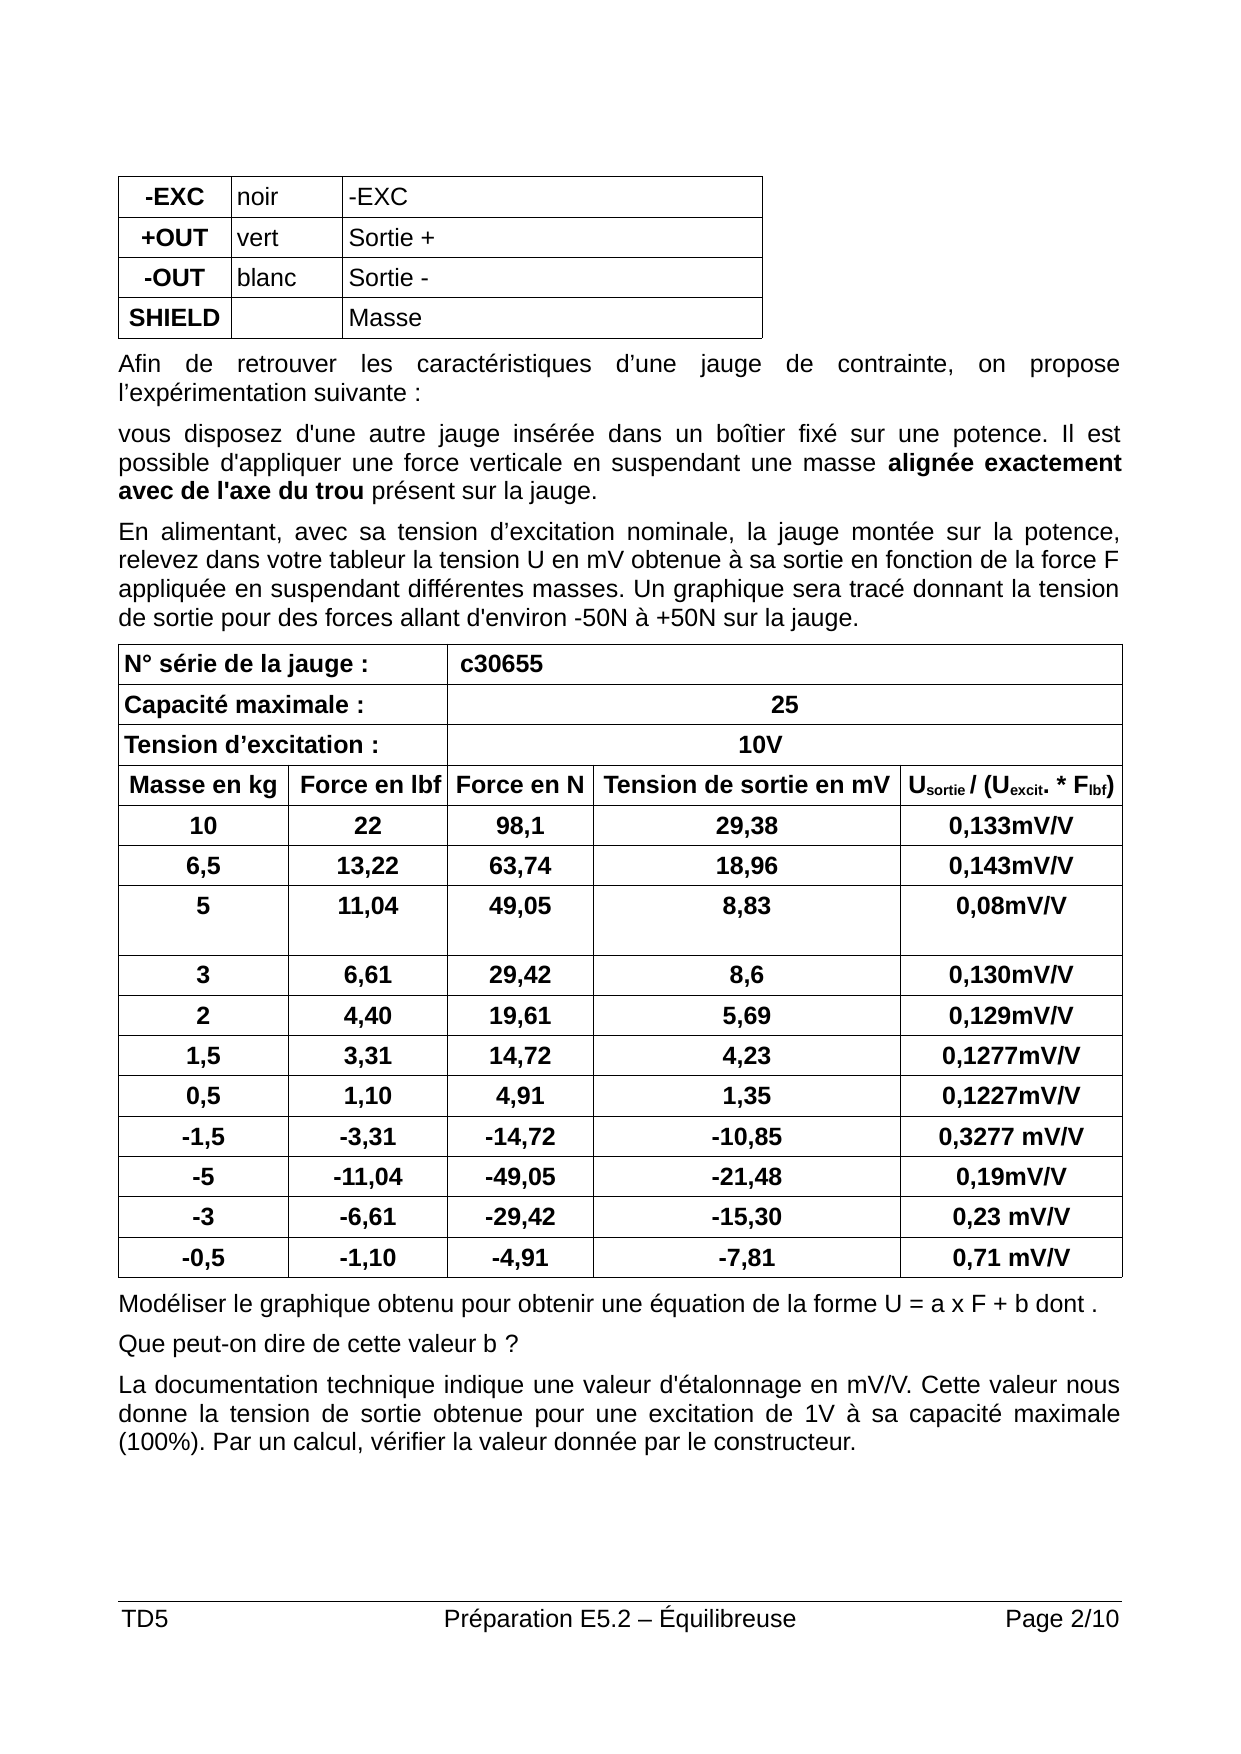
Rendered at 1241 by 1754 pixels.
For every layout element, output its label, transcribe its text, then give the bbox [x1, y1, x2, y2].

text Afin de retrouver les caractéristiques d’une jauge de contrainte, on propose l’expérimentation suivante : [118, 349, 1122, 407]
table_cell 0,08mV/V [901, 886, 1122, 954]
table_cell 5 [119, 886, 288, 954]
table_cell -EXC [343, 177, 762, 217]
table_cell Capacité maximale : [119, 685, 447, 724]
table_cell -4,91 [448, 1238, 593, 1277]
text En alimentant, avec sa tension d’excitation nominale, la jauge montée sur la potence, relevez dans votre tableur la tension U en mV obtenue à sa sortie en fonction de la force F appliquée en suspendant différentes masses. Un graphique sera tracé donnant la tension de sortie pour des forces allant d'environ -50N à +50N sur la jauge. [118, 517, 1122, 632]
table_cell 0,133mV/V [901, 806, 1122, 845]
table_cell 1,10 [289, 1076, 447, 1116]
table_cell -7,81 [594, 1238, 900, 1277]
table_cell 14,72 [448, 1036, 593, 1075]
table_cell Force en lbf [289, 766, 447, 805]
table_cell 49,05 [448, 886, 593, 954]
table_cell +OUT [119, 218, 231, 257]
text vous disposez d'une autre jauge insérée dans un boîtier fixé sur une potence. Il est possible d'appliquer une force verticale en suspendant une masse alignée exactement avec de l'axe du trou présent sur la jauge. [118, 419, 1122, 505]
table_cell 0,3277 mV/V [901, 1117, 1122, 1156]
table_cell [232, 298, 342, 338]
table_cell 63,74 [448, 846, 593, 885]
table_cell 8,6 [594, 956, 900, 995]
table_cell -1,5 [119, 1117, 288, 1156]
table_cell Masse en kg [119, 766, 288, 805]
table_cell 4,91 [448, 1076, 593, 1116]
table_cell 2 [119, 996, 288, 1035]
table_cell 8,83 [594, 886, 900, 954]
table_cell -3,31 [289, 1117, 447, 1156]
table_cell 0,19mV/V [901, 1157, 1122, 1196]
table_cell 19,61 [448, 996, 593, 1035]
table_cell -5 [119, 1157, 288, 1196]
table_cell 10 [119, 806, 288, 845]
table_cell 11,04 [289, 886, 447, 954]
table_cell 10V [448, 725, 1122, 764]
table_cell 22 [289, 806, 447, 845]
table_cell Sortie - [343, 258, 762, 297]
table_cell Tension de sortie en mV [594, 766, 900, 805]
table_cell -OUT [119, 258, 231, 297]
table_cell 3 [119, 956, 288, 995]
table_cell -1,10 [289, 1238, 447, 1277]
table_cell SHIELD [119, 298, 231, 338]
table_cell 1,5 [119, 1036, 288, 1075]
table_cell 3,31 [289, 1036, 447, 1075]
table_cell 5,69 [594, 996, 900, 1035]
table_cell -3 [119, 1197, 288, 1237]
text Que peut-on dire de cette valeur b ? [118, 1329, 1122, 1358]
table_cell 18,96 [594, 846, 900, 885]
table_cell 29,42 [448, 956, 593, 995]
table_cell 0,71 mV/V [901, 1238, 1122, 1277]
text La documentation technique indique une valeur d'étalonnage en mV/V. Cette valeur nous donne la tension de sortie obtenue pour une excitation de 1V à sa capacité maximale (100%). Par un calcul, vérifier la valeur donnée par le constructeur. [118, 1370, 1122, 1456]
table_cell 0,143mV/V [901, 846, 1122, 885]
table_cell 29,38 [594, 806, 900, 845]
table_cell -14,72 [448, 1117, 593, 1156]
table_cell 0,1227mV/V [901, 1076, 1122, 1116]
table_cell blanc [232, 258, 342, 297]
table_cell Force en N [448, 766, 593, 805]
table_cell 0,130mV/V [901, 956, 1122, 995]
table_cell 0,5 [119, 1076, 288, 1116]
table_cell 13,22 [289, 846, 447, 885]
table_cell 6,61 [289, 956, 447, 995]
table_cell Sortie + [343, 218, 762, 257]
table_cell Masse [343, 298, 762, 338]
table_cell -21,48 [594, 1157, 900, 1196]
table_cell -EXC [119, 177, 231, 217]
table_cell Tension d’excitation : [119, 725, 447, 764]
table_cell -49,05 [448, 1157, 593, 1196]
table_cell noir [232, 177, 342, 217]
table_cell -6,61 [289, 1197, 447, 1237]
table_cell -0,5 [119, 1238, 288, 1277]
table_cell vert [232, 218, 342, 257]
table_cell -15,30 [594, 1197, 900, 1237]
table_cell 4,40 [289, 996, 447, 1035]
table_cell 1,35 [594, 1076, 900, 1116]
table_cell 0,23 mV/V [901, 1197, 1122, 1237]
table_cell -10,85 [594, 1117, 900, 1156]
table_cell 6,5 [119, 846, 288, 885]
table_header c30655 [448, 645, 1122, 684]
table_cell Usortie / (Uexcit. * Flbf) [901, 766, 1122, 805]
table_cell 0,1277mV/V [901, 1036, 1122, 1075]
table_cell 0,129mV/V [901, 996, 1122, 1035]
table_cell 4,23 [594, 1036, 900, 1075]
table_cell -11,04 [289, 1157, 447, 1196]
table_cell -29,42 [448, 1197, 593, 1237]
text Modéliser le graphique obtenu pour obtenir une équation de la forme U = a x F + b dont . [118, 1289, 1122, 1318]
table_cell 98,1 [448, 806, 593, 845]
table_cell 25 [448, 685, 1122, 724]
table_header N° série de la jauge : [119, 645, 447, 684]
